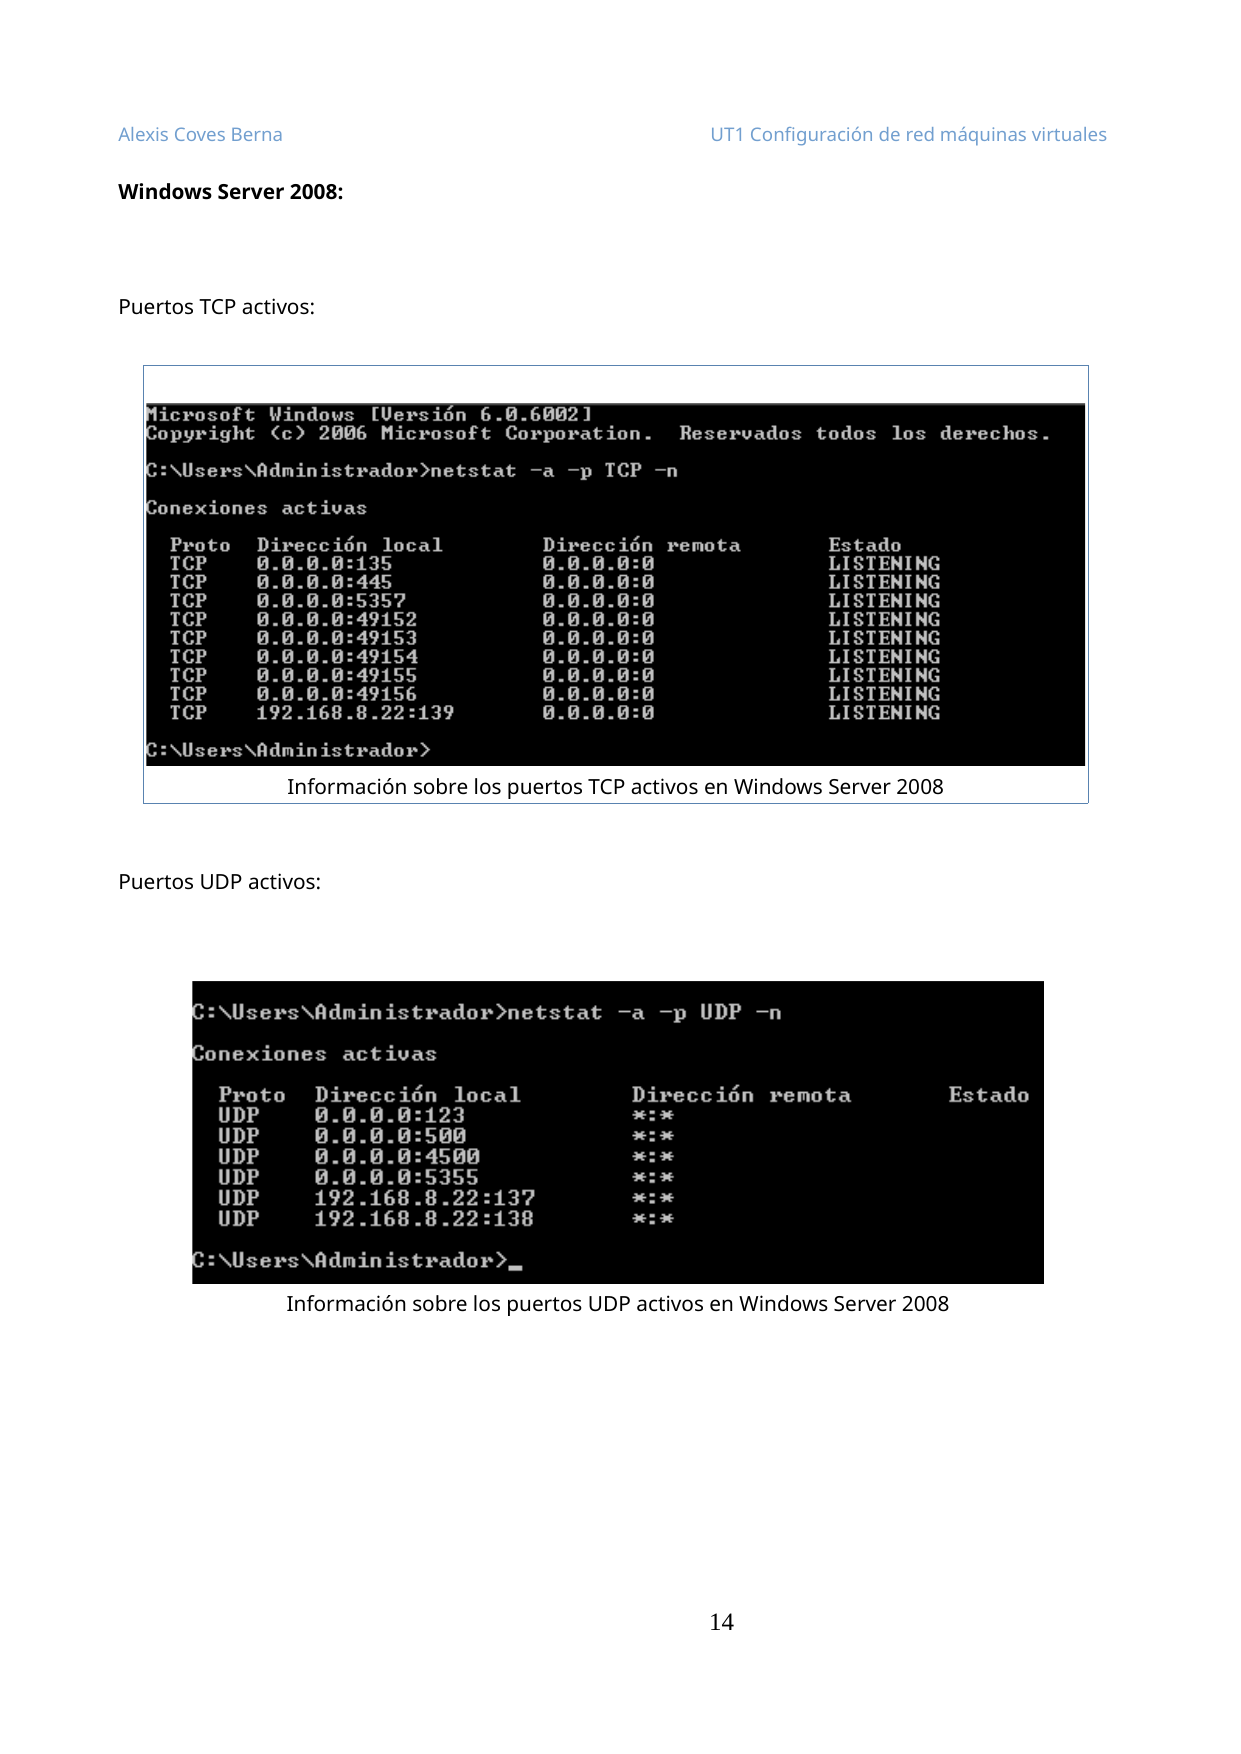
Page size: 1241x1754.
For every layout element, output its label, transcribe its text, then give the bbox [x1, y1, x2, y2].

picture [192, 981, 1044, 1284]
text Información sobre los puertos UDP activos en Windows Server 2008 [192, 1284, 1044, 1318]
text Puertos UDP activos: [118, 842, 1122, 896]
text Puertos TCP activos: [118, 267, 1122, 321]
text Información sobre los puertos TCP activos en Windows Server 2008 [146, 766, 1085, 800]
text [192, 956, 1044, 981]
text [146, 381, 1085, 403]
picture [146, 403, 1086, 766]
text Windows Server 2008: [118, 176, 1122, 206]
